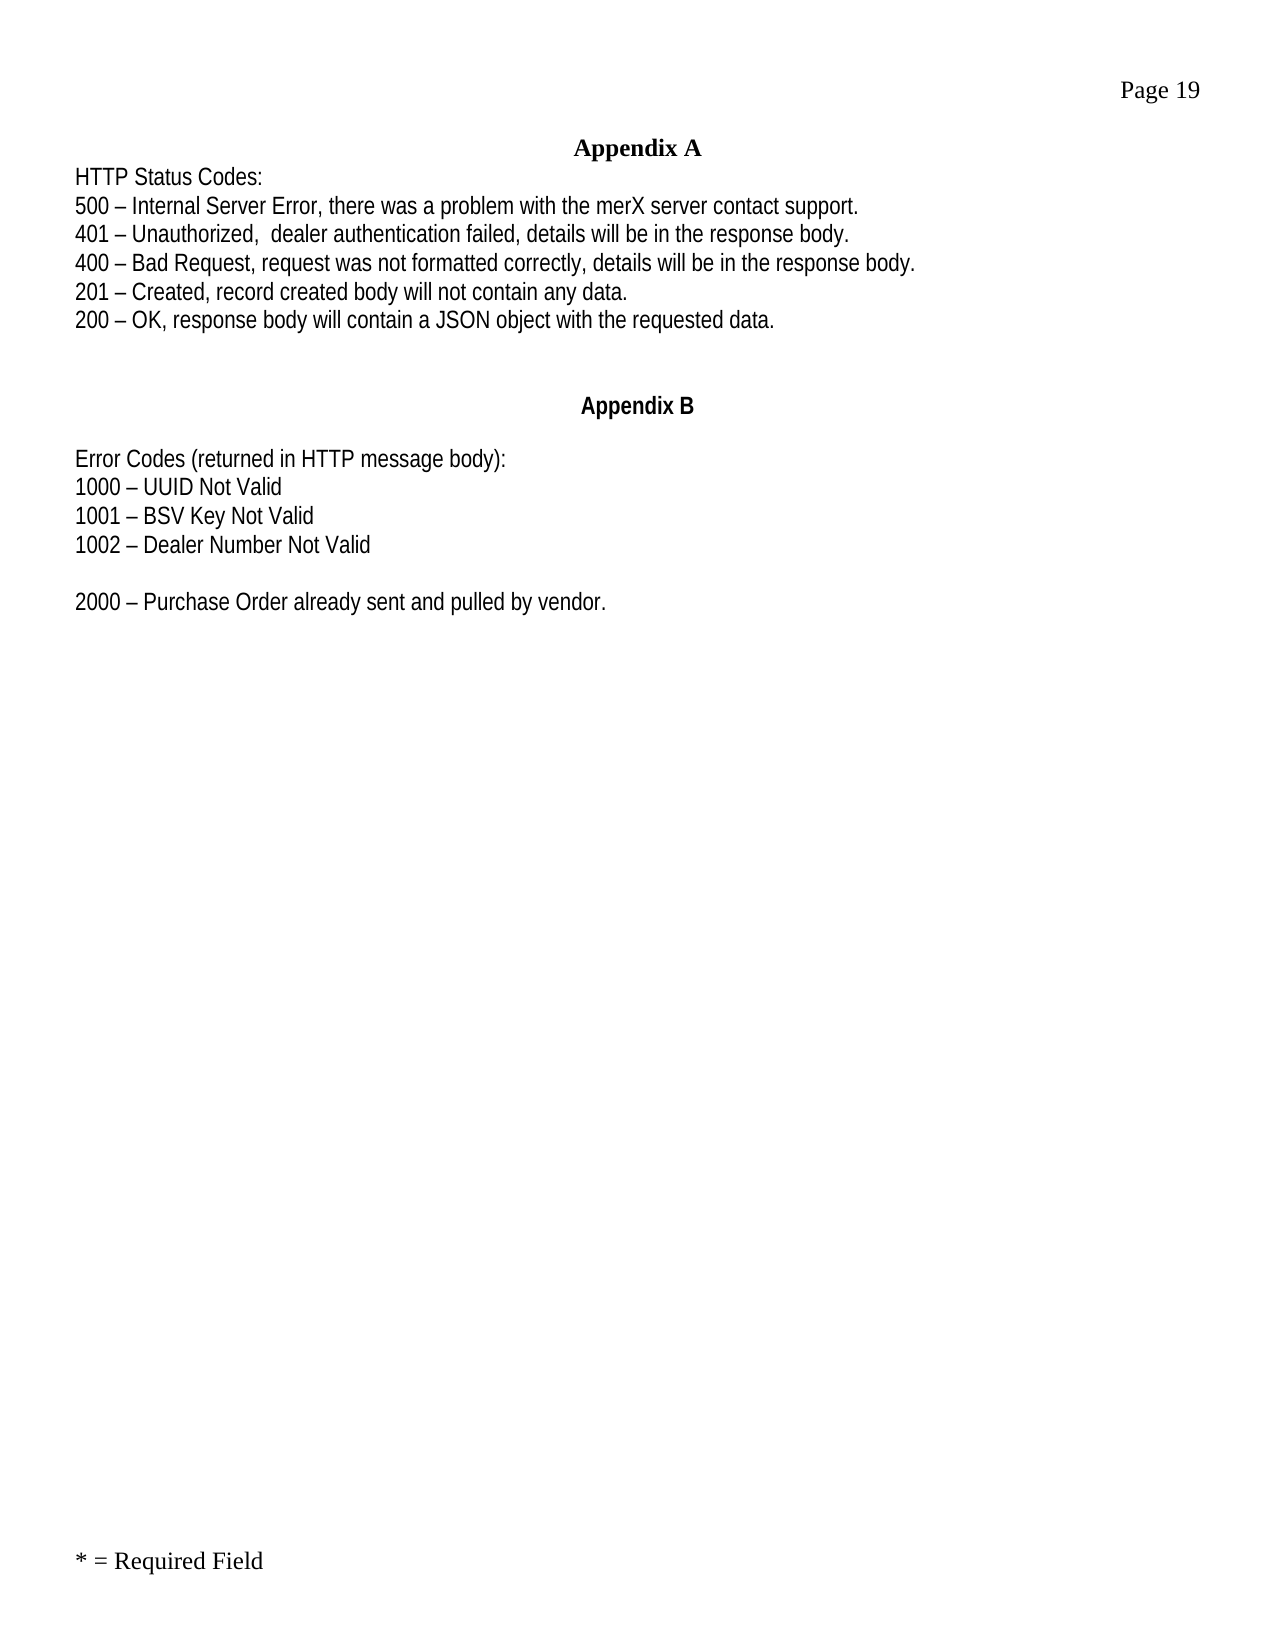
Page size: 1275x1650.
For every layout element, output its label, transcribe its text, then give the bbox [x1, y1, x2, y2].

text 1001 – BSV Key Not Valid [75, 501, 1200, 530]
text 2000 – Purchase Order already sent and pulled by vendor. [75, 587, 1200, 616]
text Appendix B [75, 391, 1200, 420]
text Appendix A [75, 133, 1200, 162]
text 401 – Unauthorized, dealer authentication failed, details will be in the response body. [75, 219, 1200, 248]
text Error Codes (returned in HTTP message body): [75, 444, 1200, 472]
text HTTP Status Codes: [75, 162, 1200, 191]
text 1000 – UUID Not Valid [75, 472, 1200, 501]
text 500 – Internal Server Error, there was a problem with the merX server contact support. [75, 191, 1200, 219]
text 201 – Created, record created body will not contain any data. [75, 277, 1200, 305]
text 400 – Bad Request, request was not formatted correctly, details will be in the response body. [75, 248, 1200, 277]
text 1002 – Dealer Number Not Valid [75, 530, 1200, 558]
text 200 – OK, response body will contain a JSON object with the requested data. [75, 305, 1200, 334]
